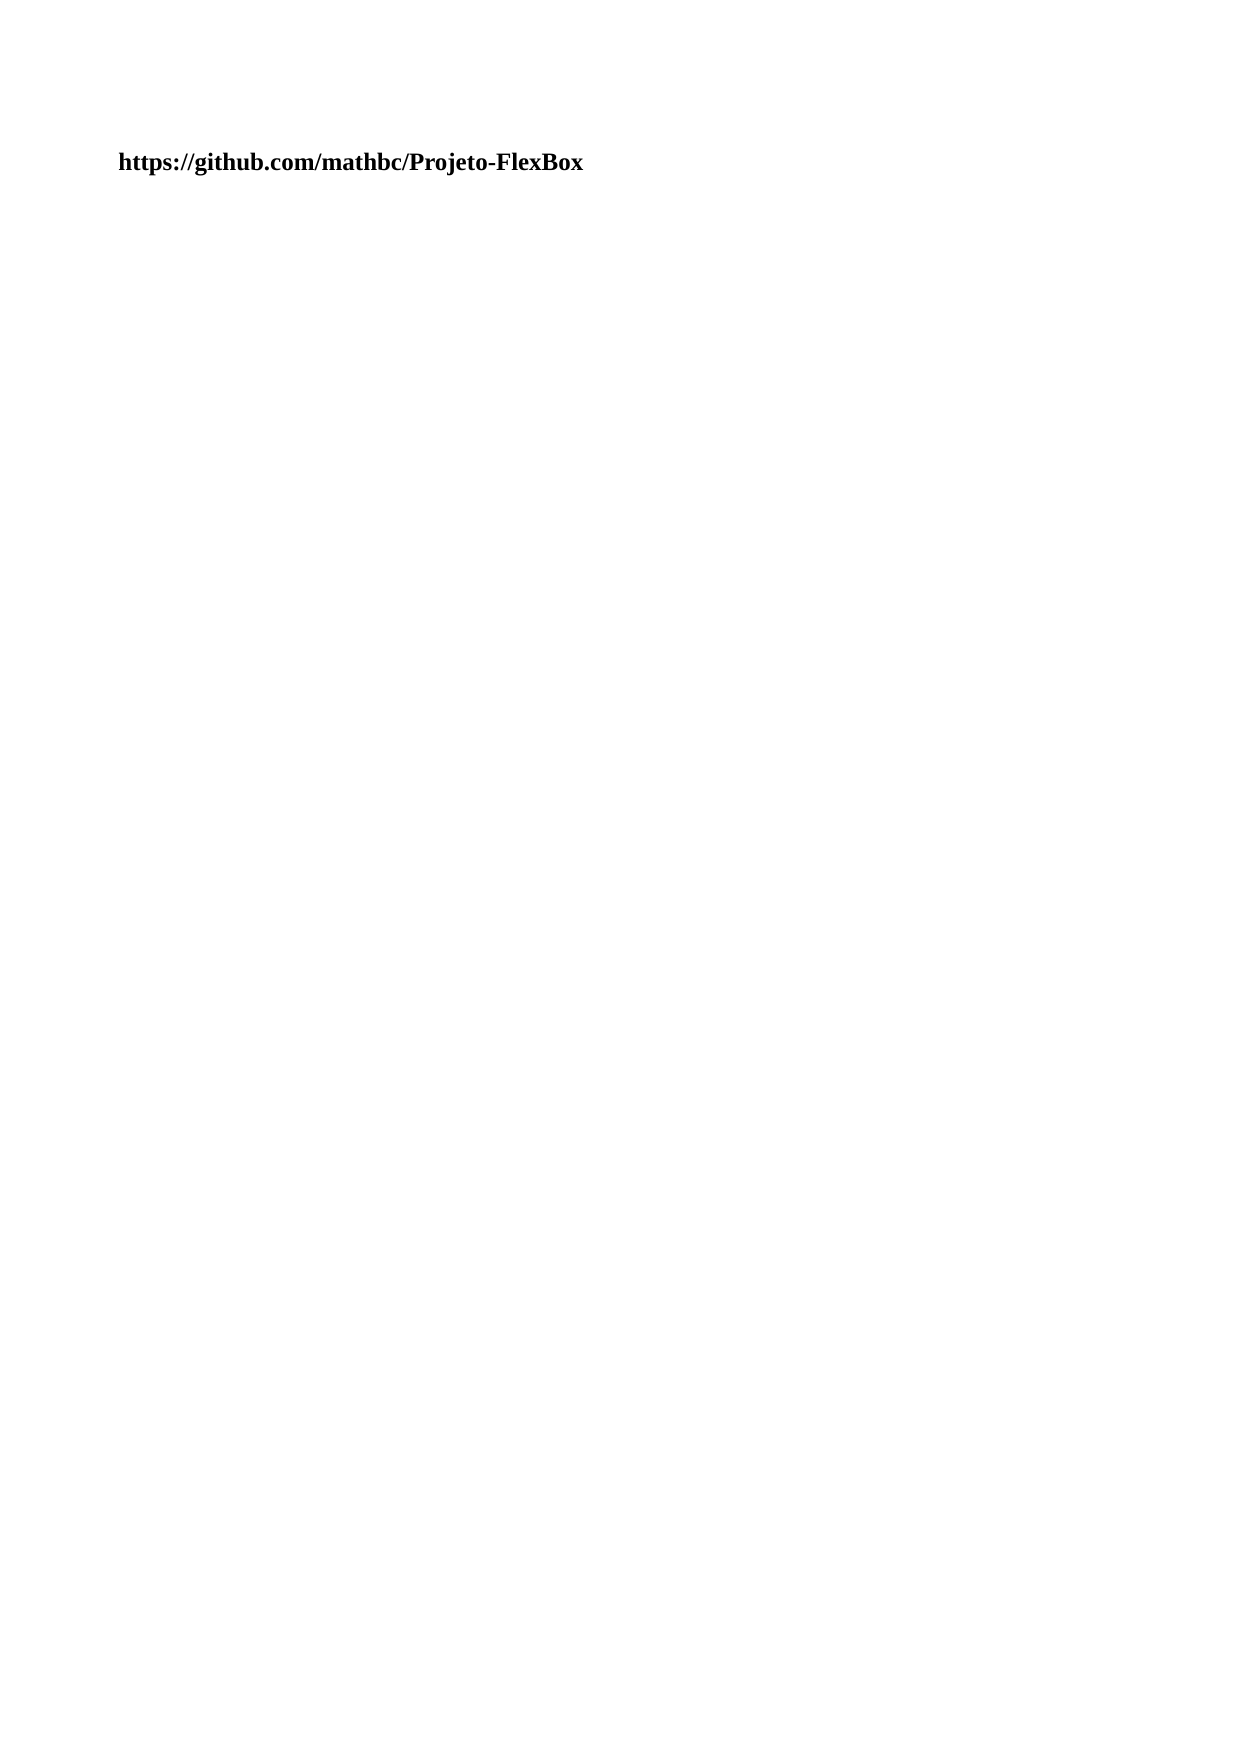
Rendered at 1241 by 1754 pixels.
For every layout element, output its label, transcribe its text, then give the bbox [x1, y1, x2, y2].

text https://github.com/mathbc/Projeto-FlexBox [118, 147, 1122, 176]
